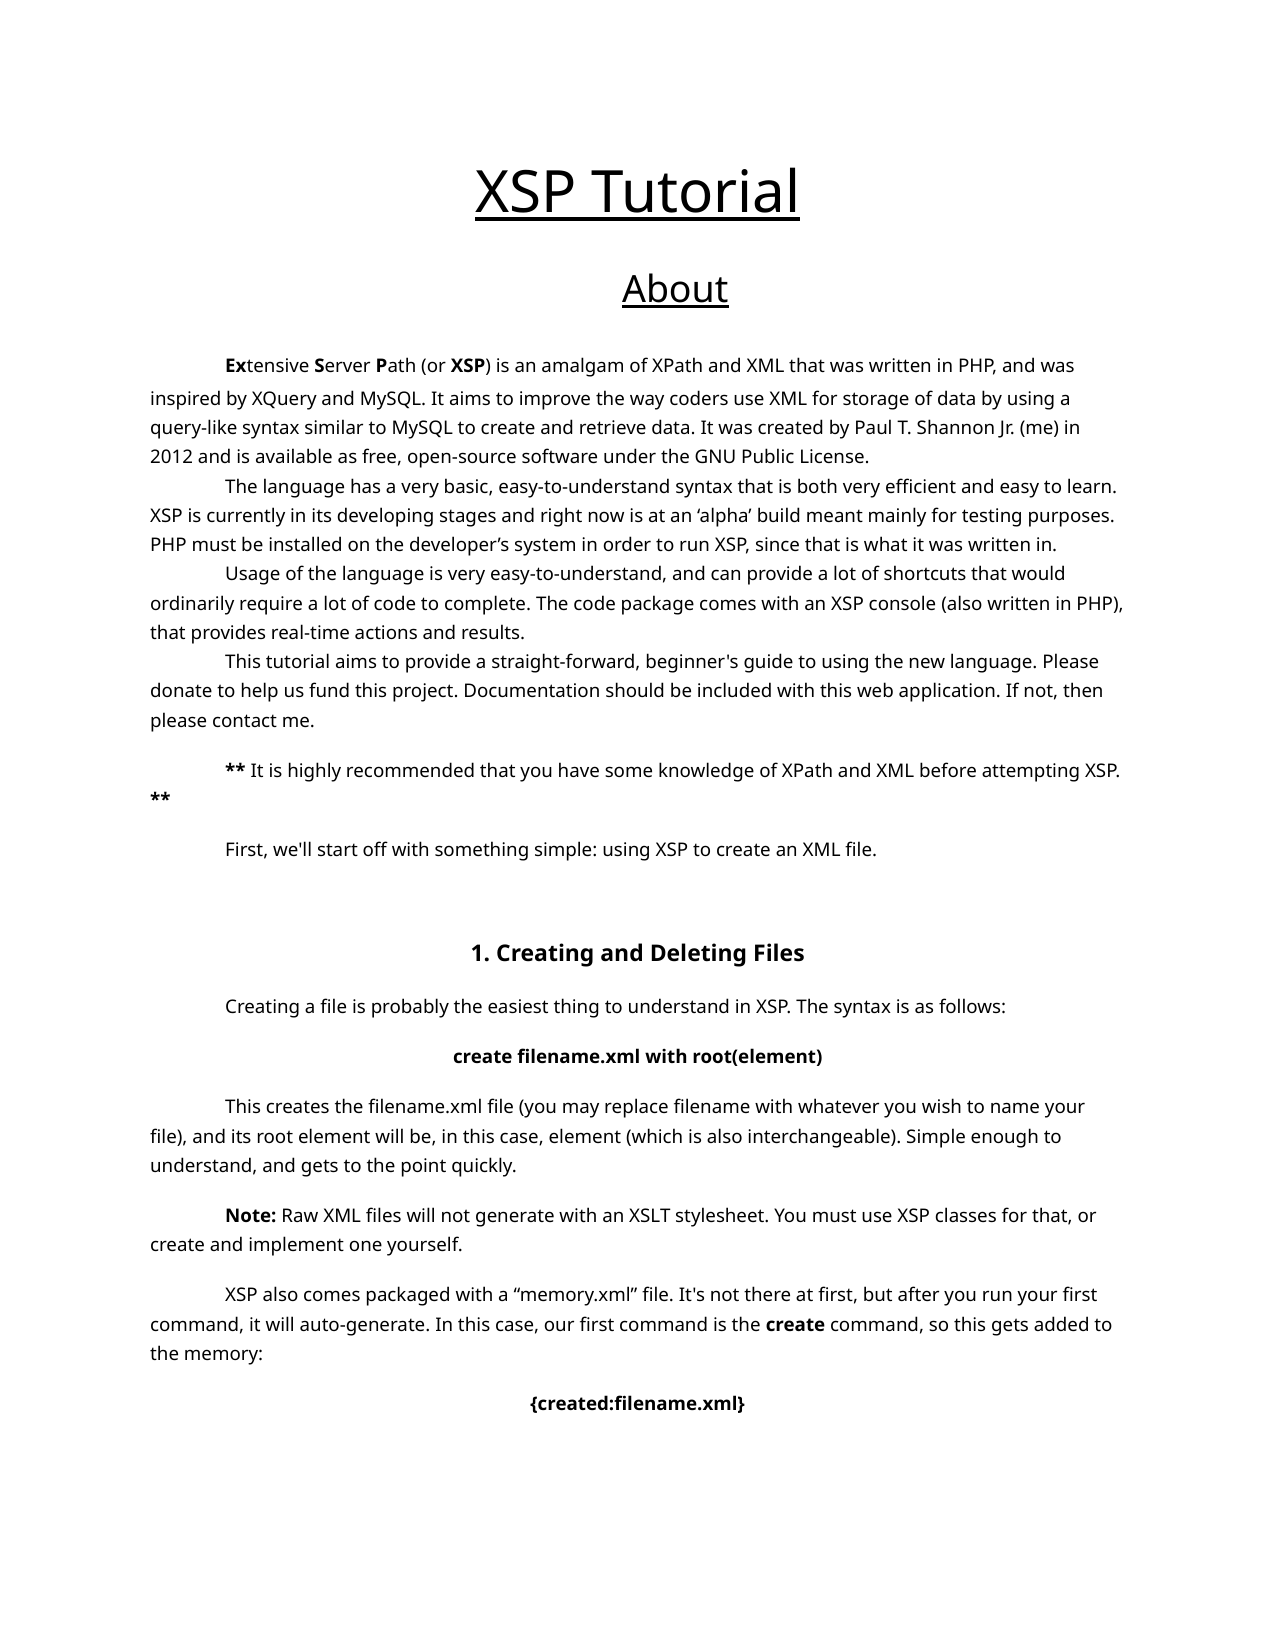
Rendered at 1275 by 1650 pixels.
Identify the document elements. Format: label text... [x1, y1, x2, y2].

text create filename.xml with root(element) [150, 1044, 1125, 1069]
text {created:filename.xml} [150, 1390, 1125, 1416]
text XSP Tutorial [150, 150, 1125, 229]
text About [150, 262, 1125, 313]
text ** It is highly recommended that you have some knowledge of XPath and XML before attempting XSP. ** [150, 757, 1125, 812]
text Creating a file is probably the easiest thing to understand in XSP. The syntax is as follows: [150, 993, 1125, 1019]
text 1. Creating and Deleting Files [150, 937, 1125, 968]
text XSP also comes packaged with a “memory.xml” file. It's not there at first, but after you run your first command, it will auto-generate. In this case, our first command is the create command, so this gets added to the memory: [150, 1282, 1125, 1366]
text First, we'll start off with something simple: using XSP to create an XML file. [150, 837, 1125, 862]
text Note: Raw XML files will not generate with an XSLT stylesheet. You must use XSP classes for that, or create and implement one yourself. [150, 1202, 1125, 1257]
text Extensive Server Path (or XSP) is an amalgam of XPath and XML that was written in PHP, and was inspired by XQuery and MySQL. It aims to improve the way coders use XML for storage of data by using a query-like syntax similar to MySQL to create and retrieve data. It was created by Paul T. Shannon Jr. (me) in 2012 and is available as free, open-source software under the GNU Public License. The language has a very basic, easy-to-understand syntax that is both very efficient and easy to learn. XSP is currently in its developing stages and right now is at an ‘alpha’ build meant mainly for testing purposes. PHP must be installed on the developer’s system in order to run XSP, since that is what it was written in. Usage of the language is very easy-to-understand, and can provide a lot of shortcuts that would ordinarily require a lot of code to complete. The code package comes with an XSP console (also written in PHP), that provides real-time actions and results. This tutorial aims to provide a straight-forward, beginner's guide to using the new language. Please donate to help us fund this project. Documentation should be included with this web application. If not, then please contact me. [150, 342, 1125, 733]
text This creates the filename.xml file (you may replace filename with whatever you wish to name your file), and its root element will be, in this case, element (which is also interchangeable). Simple enough to understand, and gets to the point quickly. [150, 1094, 1125, 1178]
